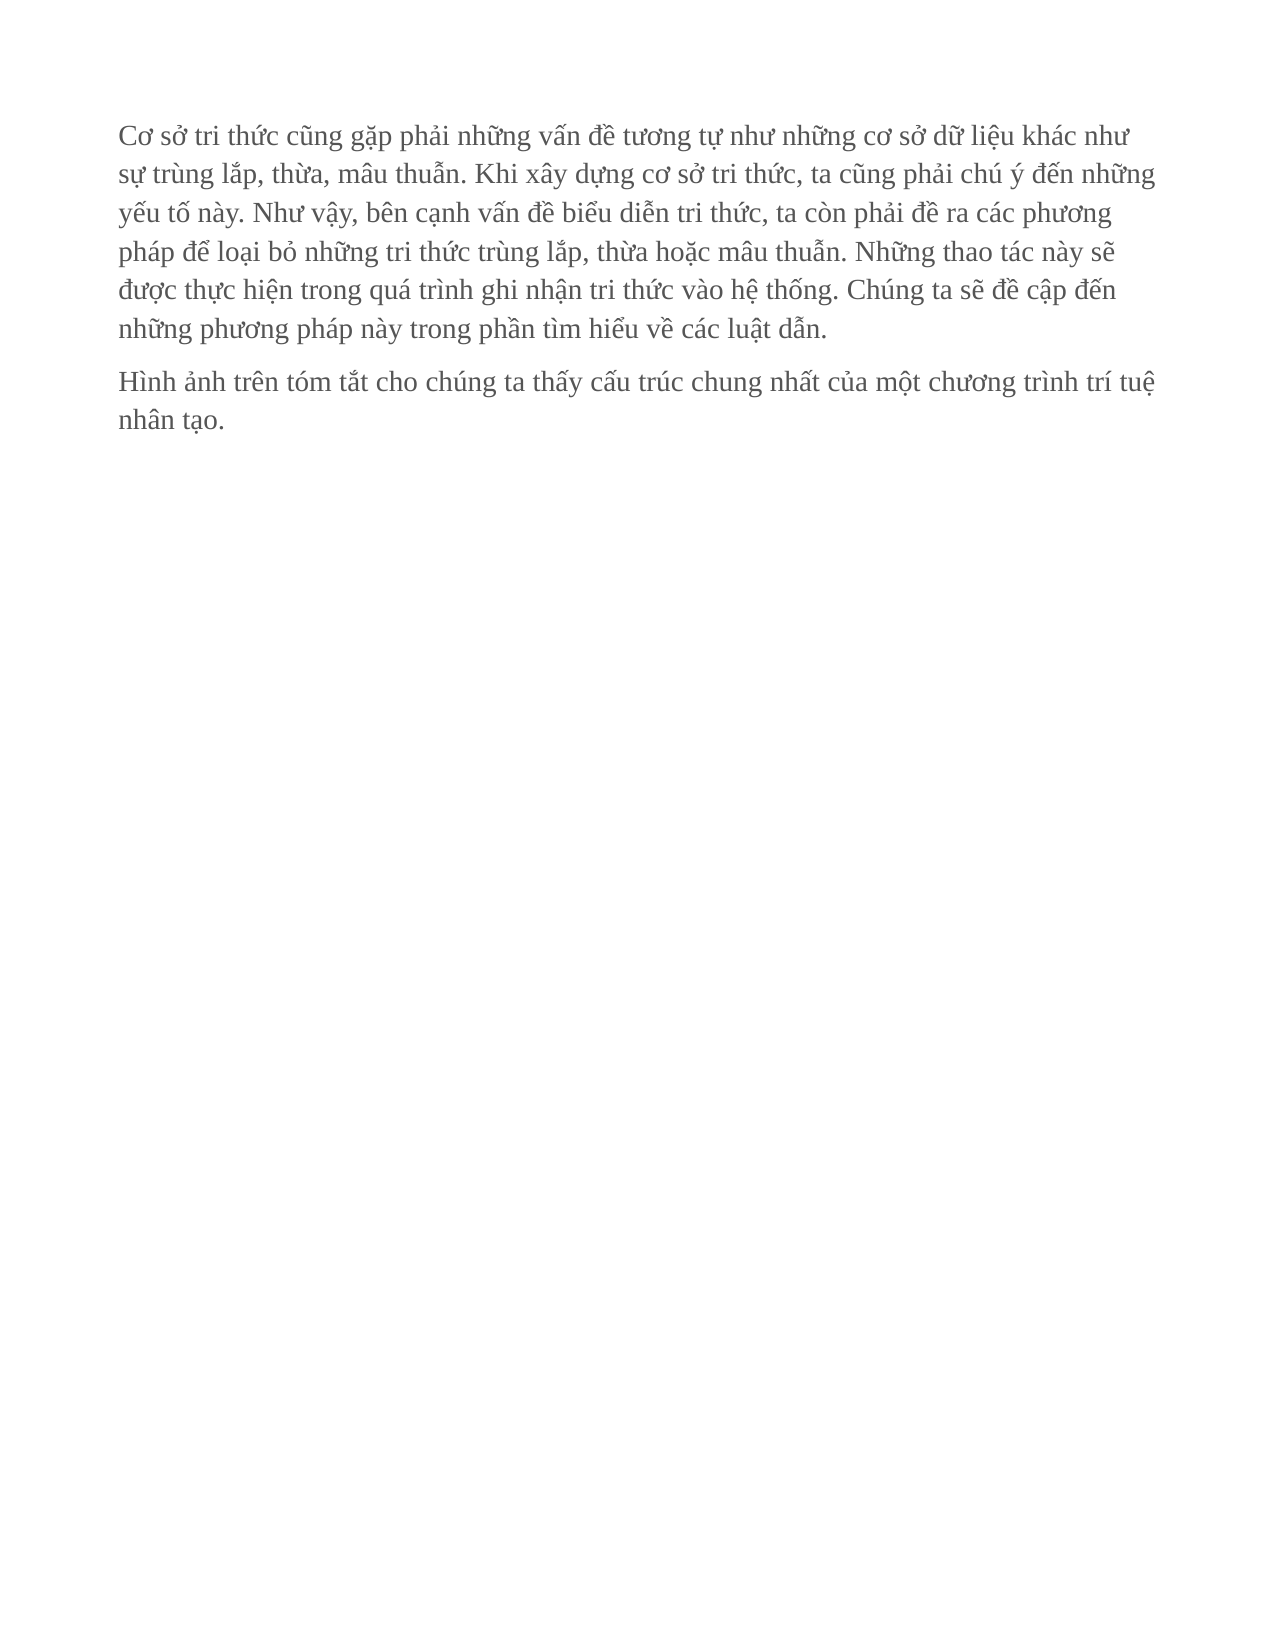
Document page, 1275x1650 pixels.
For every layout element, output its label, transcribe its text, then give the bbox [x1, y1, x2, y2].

text Hình ảnh trên tóm tắt cho chúng ta thấy cấu trúc chung nhất của một chương trình trí tuệ nhân tạo. [118, 364, 1157, 436]
text Cơ sở tri thức cũng gặp phải những vấn đề tương tự như những cơ sở dữ liệu khác như sự trùng lắp, thừa, mâu thuẫn. Khi xây dựng cơ sở tri thức, ta cũng phải chú ý đến những yếu tố này. Như vậy, bên cạnh vấn đề biểu diễn tri thức, ta còn phải đề ra các phương pháp để loại bỏ những tri thức trùng lắp, thừa hoặc mâu thuẫn. Những thao tác này sẽ được thực hiện trong quá trình ghi nhận tri thức vào hệ thống. Chúng ta sẽ đề cập đến những phương pháp này trong phần tìm hiểu về các luật dẫn. [118, 118, 1157, 344]
